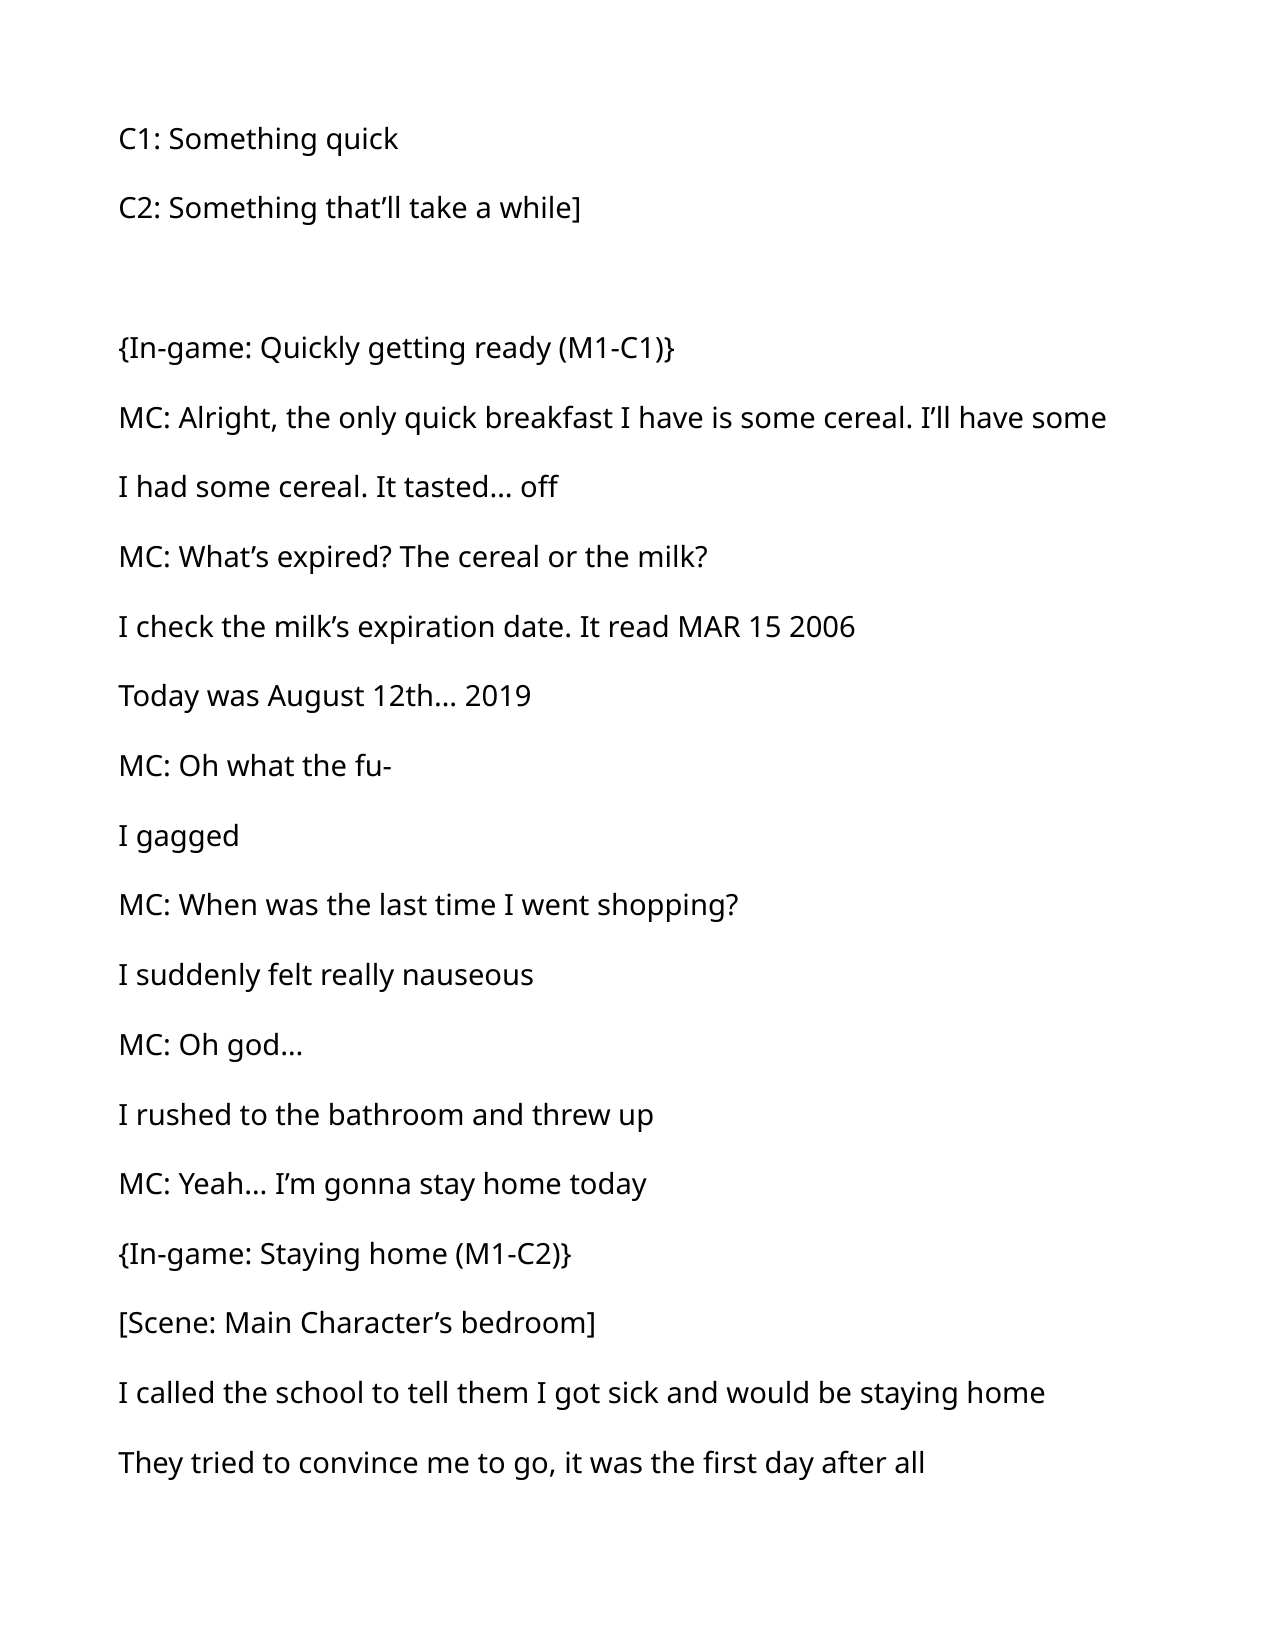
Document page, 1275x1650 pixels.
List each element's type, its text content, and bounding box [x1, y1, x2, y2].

text I check the milk’s expiration date. It read MAR 15 2006 [118, 606, 1157, 646]
text I had some cereal. It tasted… off [118, 467, 1157, 506]
text I called the school to tell them I got sick and would be staying home [118, 1372, 1157, 1412]
text [Scene: Main Character’s bedroom] [118, 1303, 1157, 1342]
text Today was August 12th… 2019 [118, 676, 1157, 715]
text MC: Alright, the only quick breakfast I have is some cereal. I’ll have some [118, 397, 1157, 437]
text {In-game: Quickly getting ready (M1-C1)} [118, 327, 1157, 367]
text MC: What’s expired? The cereal or the milk? [118, 536, 1157, 576]
text C2: Something that’ll take a while] [118, 188, 1157, 227]
text MC: Oh what the fu- [118, 745, 1157, 785]
text MC: Oh god… [118, 1024, 1157, 1064]
text They tried to convince me to go, it was the first day after all [118, 1442, 1157, 1482]
text I suddenly felt really nauseous [118, 954, 1157, 994]
text MC: Yeah… I’m gonna stay home today [118, 1163, 1157, 1203]
text {In-game: Staying home (M1-C2)} [118, 1233, 1157, 1273]
text C1: Something quick [118, 118, 1157, 158]
text I rushed to the bathroom and threw up [118, 1094, 1157, 1133]
text I gagged [118, 815, 1157, 855]
text MC: When was the last time I went shopping? [118, 885, 1157, 924]
